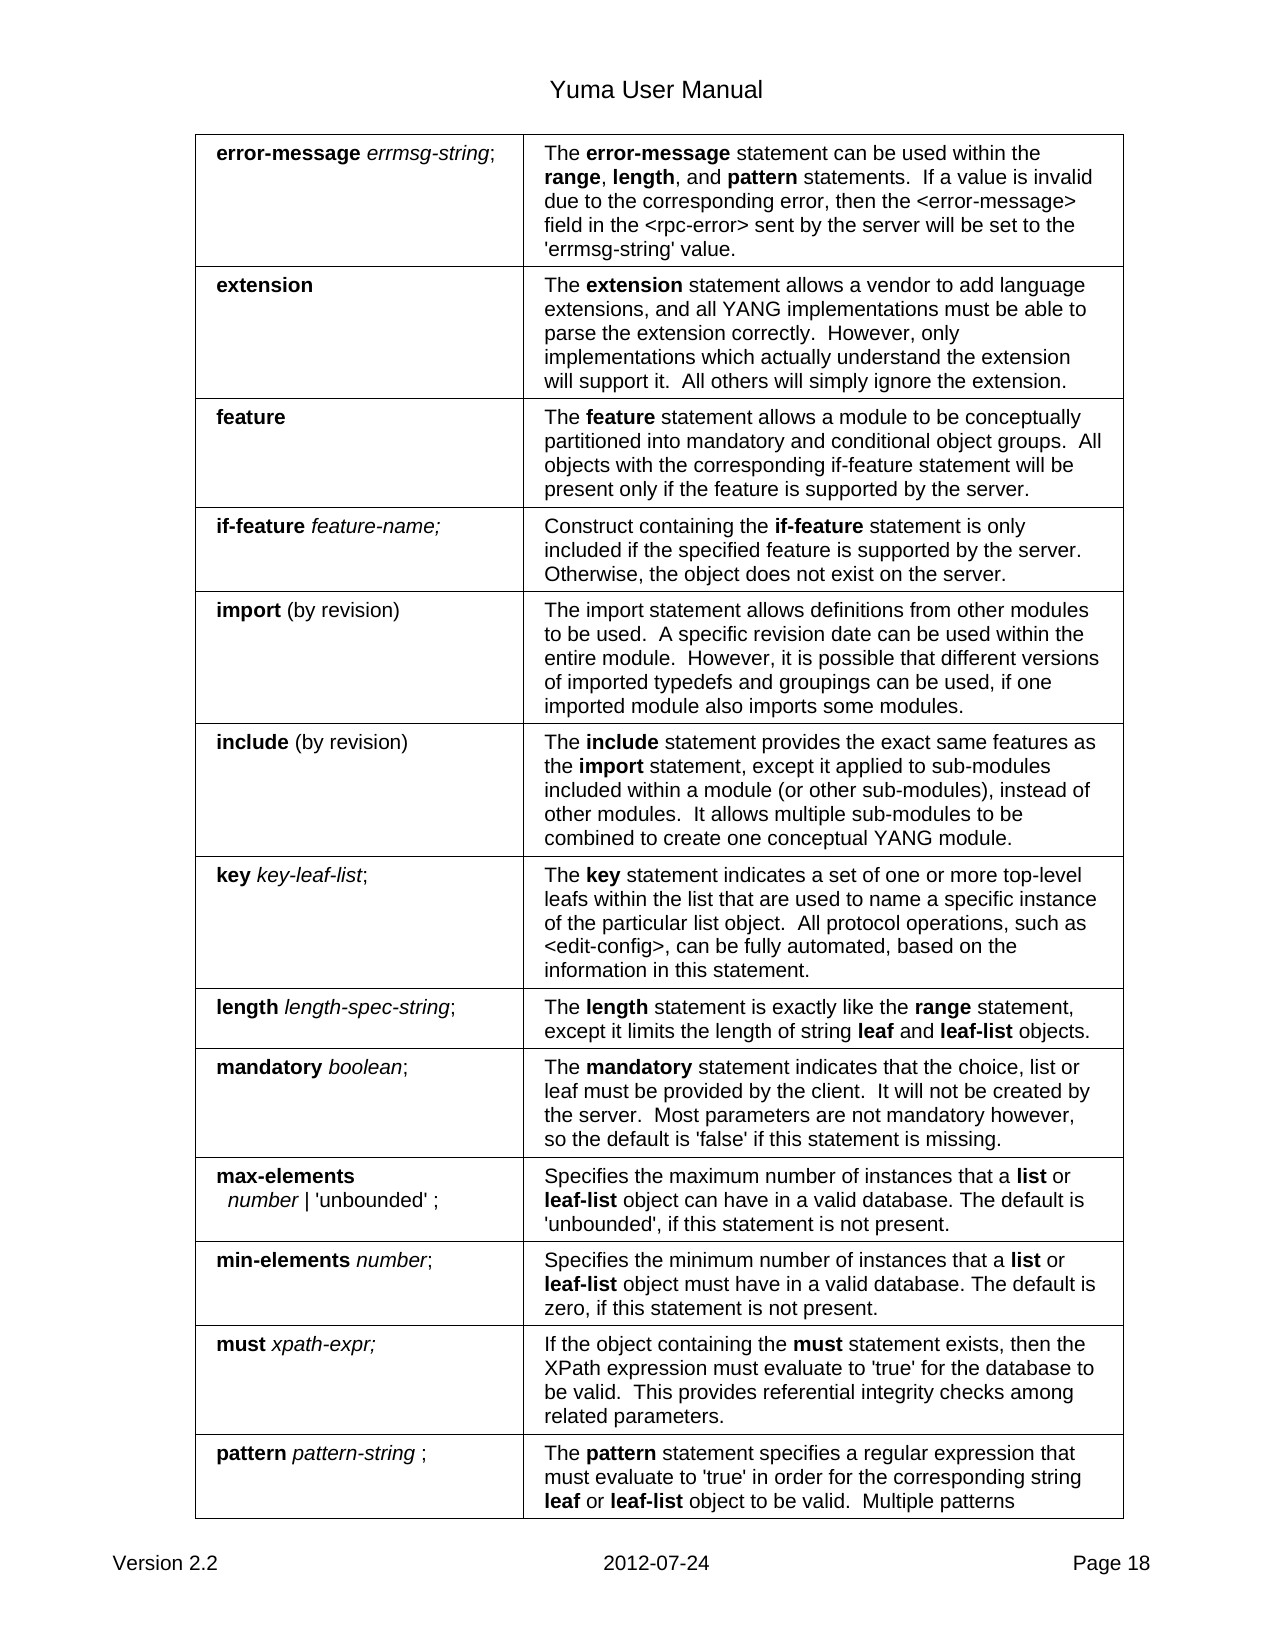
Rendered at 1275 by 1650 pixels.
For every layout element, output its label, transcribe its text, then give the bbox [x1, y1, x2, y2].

table_cell extension [196, 267, 523, 398]
table_cell pattern pattern-string ; [196, 1435, 523, 1518]
table_cell The pattern statement specifies a regular expression that must evaluate to 'true' in order for the corresponding string leaf or leaf-list object to be valid. Multiple patterns [524, 1435, 1123, 1518]
table_cell import (by revision) [196, 592, 523, 723]
table_cell The key statement indicates a set of one or more top-level leafs within the list that are used to name a specific instance of the particular list object. All protocol operations, such as <edit-config>, can be fully automated, based on the information in this statement. [524, 857, 1123, 988]
table_cell min-elements number; [196, 1242, 523, 1325]
table_cell The import statement allows definitions from other modules to be used. A specific revision date can be used within the entire module. However, it is possible that different versions of imported typedefs and groupings can be used, if one imported module also imports some modules. [524, 592, 1123, 723]
table_cell max-elements number | 'unbounded' ; [196, 1158, 523, 1241]
table_cell The feature statement allows a module to be conceptually partitioned into mandatory and conditional object groups. All objects with the corresponding if-feature statement will be present only if the feature is supported by the server. [524, 399, 1123, 507]
table_cell key key-leaf-list; [196, 857, 523, 988]
table_cell The error-message statement can be used within the range, length, and pattern statements. If a value is invalid due to the corresponding error, then the <error-message> field in the <rpc-error> sent by the server will be set to the 'errmsg-string' value. [524, 135, 1123, 266]
table_cell length length-spec-string; [196, 989, 523, 1048]
table_cell The length statement is exactly like the range statement, except it limits the length of string leaf and leaf-list objects. [524, 989, 1123, 1048]
table_cell Specifies the maximum number of instances that a list or leaf-list object can have in a valid database. The default is 'unbounded', if this statement is not present. [524, 1158, 1123, 1241]
table_cell error-message errmsg-string; [196, 135, 523, 266]
table_cell If the object containing the must statement exists, then the XPath expression must evaluate to 'true' for the database to be valid. This provides referential integrity checks among related parameters. [524, 1326, 1123, 1434]
table_cell The extension statement allows a vendor to add language extensions, and all YANG implementations must be able to parse the extension correctly. However, only implementations which actually understand the extension will support it. All others will simply ignore the extension. [524, 267, 1123, 398]
table_cell Specifies the minimum number of instances that a list or leaf-list object must have in a valid database. The default is zero, if this statement is not present. [524, 1242, 1123, 1325]
table_cell must xpath-expr; [196, 1326, 523, 1434]
table_cell if-feature feature-name; [196, 508, 523, 591]
table_cell mandatory boolean; [196, 1049, 523, 1157]
table_cell feature [196, 399, 523, 507]
table_cell Construct containing the if-feature statement is only included if the specified feature is supported by the server. Otherwise, the object does not exist on the server. [524, 508, 1123, 591]
table_cell The include statement provides the exact same features as the import statement, except it applied to sub-modules included within a module (or other sub-modules), instead of other modules. It allows multiple sub-modules to be combined to create one conceptual YANG module. [524, 724, 1123, 856]
table_cell The mandatory statement indicates that the choice, list or leaf must be provided by the client. It will not be created by the server. Most parameters are not mandatory however, so the default is 'false' if this statement is missing. [524, 1049, 1123, 1157]
table_cell include (by revision) [196, 724, 523, 856]
